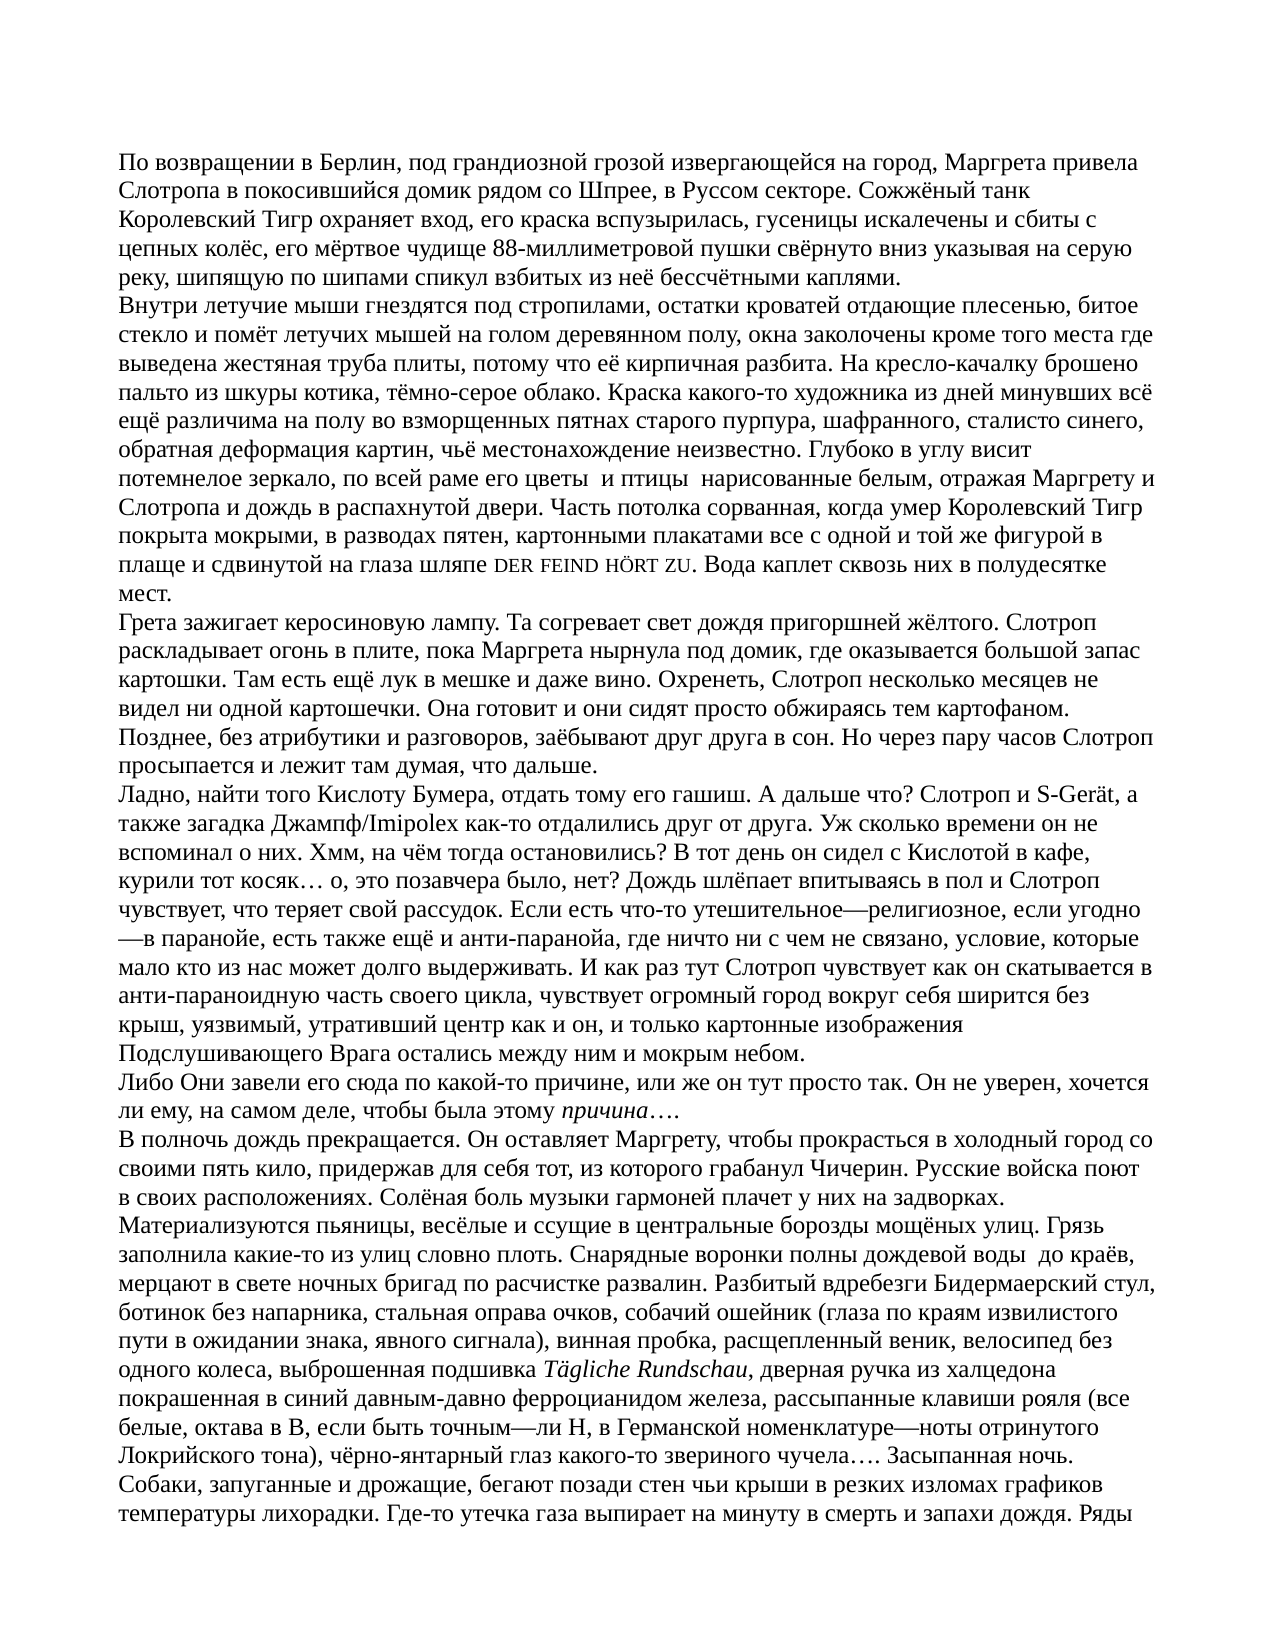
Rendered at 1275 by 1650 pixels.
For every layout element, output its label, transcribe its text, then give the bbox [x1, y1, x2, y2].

text По возвращении в Берлин, под грандиозной грозой извергающейся на город, Маргрета привела Слотропа в покосившийся домик рядом со Шпрее, в Руссом секторе. Сожжёный танк Королевский Тигр охраняет вход, его краска вспузырилась, гусеницы искалечены и сбиты с цепных колёс, его мёртвое чудище 88-миллиметровой пушки свёрнуто вниз указывая на серую реку, шипящую по шипами спикул взбитых из неё бессчётными каплями. [118, 147, 1157, 291]
text Грета зажигает керосиновую лампу. Та согревает свет дождя пригоршней жёлтого. Слотроп раскладывает огонь в плите, пока Маргрета нырнула под домик, где оказывается большой запас картошки. Там есть ещё лук в мешке и даже вино. Охренеть, Слотроп несколько месяцев не видел ни одной картошечки. Она готовит и они сидят просто обжираясь тем картофаном. Позднее, без атрибутики и разговоров, заёбывают друг друга в сон. Но через пару часов Слотроп просыпается и лежит там думая, что дальше. [118, 607, 1157, 779]
text Ладно, найти того Кислоту Бумера, отдать тому его гашиш. А дальше что? Слотроп и S-Gerät, а также загадка Джампф/Imipolex как-то отдалились друг от друга. Уж сколько времени он не вспоминал о них. Хмм, на чём тогда остановились? В тот день он сидел с Кислотой в кафе, курили тот косяк… о, это позавчера было, нет? Дождь шлёпает впитываясь в пол и Слотроп чувствует, что теряет свой рассудок. Если есть что-то утешительное—религиозное, если угодно—в паранойе, есть также ещё и анти-паранойа, где ничто ни с чем не связано, условие, которые мало кто из нас может долго выдерживать. И как раз тут Слотроп чувствует как он скатывается в анти-параноидную часть своего цикла, чувствует огромный город вокруг себя ширится без крыш, уязвимый, утративший центр как и он, и только картонные изображения Подслушивающего Врага остались между ним и мокрым небом. [118, 779, 1157, 1067]
text Либо Они завели его сюда по какой-то причине, или же он тут просто так. Он не уверен, хочется ли ему, на самом деле, чтобы была этому причина…. [118, 1067, 1157, 1124]
text Внутри летучие мыши гнездятся под стропилами, остатки кроватей отдающие плесенью, битое стекло и помёт летучих мышей на голом деревянном полу, окна заколочены кроме того места где выведена жестяная труба плиты, потому что её кирпичная разбита. На кресло-качалку брошено пальто из шкуры котика, тёмно-серое облако. Краска какого-то художника из дней минувших всё ещё различима на полу во взморщенных пятнах старого пурпура, шафранного, сталисто синего, обратная деформация картин, чьё местонахождение неизвестно. Глубоко в углу висит потемнелое зеркало, по всей раме его цветы и птицы нарисованные белым, отражая Маргрету и Слотропа и дождь в распахнутой двери. Часть потолка сорванная, когда умер Королевский Тигр покрыта мокрыми, в разводах пятен, картонными плакатами все с одной и той же фигурой в плаще и сдвинутой на глаза шляпе der feind hört zu. Вода каплет сквозь них в полудесятке мест. [118, 291, 1157, 607]
text В полночь дождь прекращается. Он оставляет Маргрету, чтобы прокрасться в холодный город со своими пять кило, придержав для себя тот, из которого грабанул Чичерин. Русские войска поют в своих расположениях. Солёная боль музыки гармоней плачет у них на задворках. Материализуются пьяницы, весёлые и ссущие в центральные борозды мощёных улиц. Грязь заполнила какие-то из улиц словно плоть. Снарядные воронки полны дождевой воды до краёв, мерцают в свете ночных бригад по расчистке развалин. Разбитый вдребезги Бидермаерский стул, ботинок без напарника, стальная оправа очков, собачий ошейник (глаза по краям извилистого пути в ожидании знака, явного сигнала), винная пробка, расщепленный веник, велосипед без одного колеса, выброшенная подшивка Tägliche Rundschau, дверная ручка из халцедона покрашенная в синий давным-давно ферроцианидом железа, рассыпанные клавиши рояля (все белые, октава в В, если быть точным—ли Н, в Германской номенклатуре—ноты отринутого Локрийского тона), чёрно-янтарный глаз какого-то звериного чучела…. Засыпанная ночь. Собаки, запуганные и дрожащие, бегают позади стен чьи крыши в резких изломах графиков температуры лихорадки. Где-то утечка газа выпирает на минуту в смерть и запахи дождя. Ряды [118, 1124, 1157, 1527]
